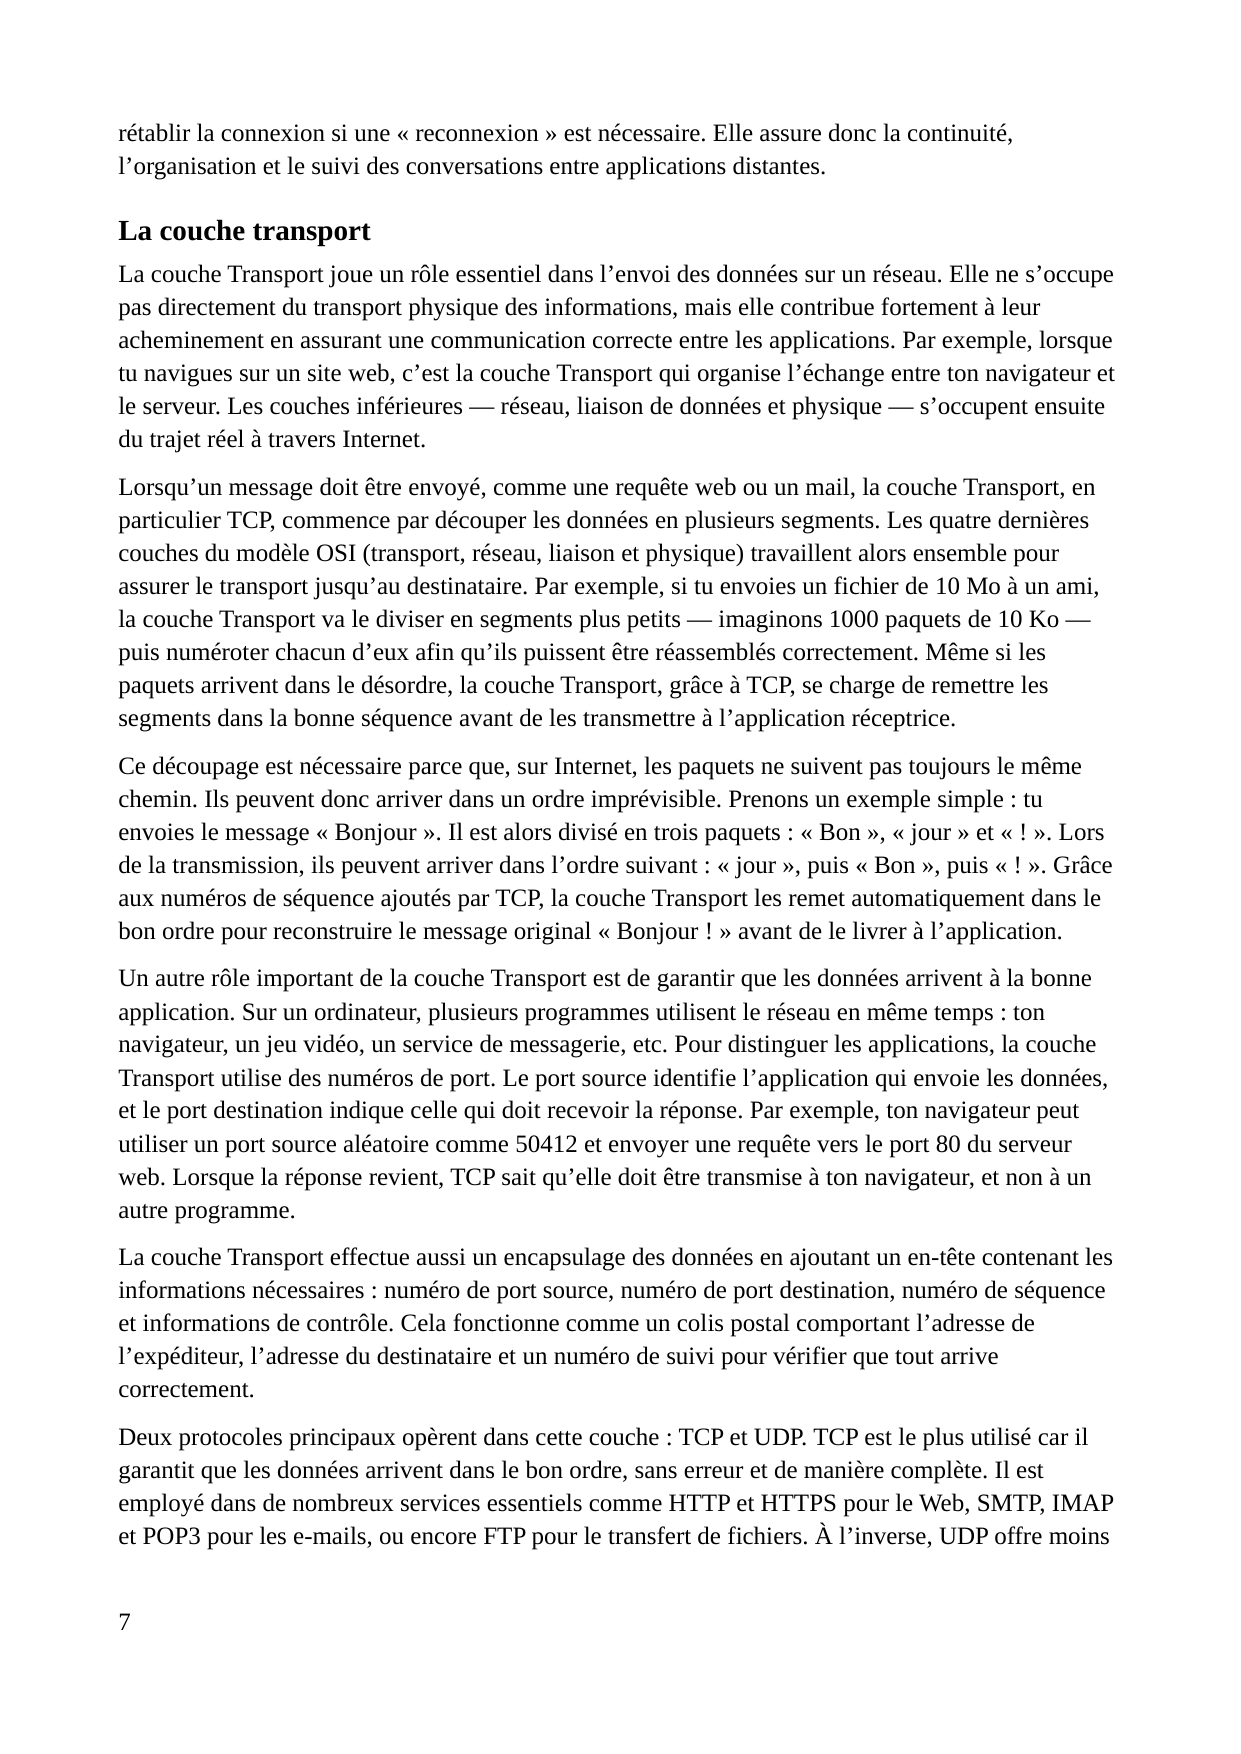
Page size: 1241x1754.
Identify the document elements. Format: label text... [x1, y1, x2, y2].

text Lorsqu’un message doit être envoyé, comme une requête web ou un mail, la couche Transport, en particulier TCP, commence par découper les données en plusieurs segments. Les quatre dernières couches du modèle OSI (transport, réseau, liaison et physique) travaillent alors ensemble pour assurer le transport jusqu’au destinataire. Par exemple, si tu envoies un fichier de 10 Mo à un ami, la couche Transport va le diviser en segments plus petits — imaginons 1000 paquets de 10 Ko — puis numéroter chacun d’eux afin qu’ils puissent être réassemblés correctement. Même si les paquets arrivent dans le désordre, la couche Transport, grâce à TCP, se charge de remettre les segments dans la bonne séquence avant de les transmettre à l’application réceptrice. [118, 472, 1122, 732]
subtitle La couche transport [118, 213, 1122, 247]
text Deux protocoles principaux opèrent dans cette couche : TCP et UDP. TCP est le plus utilisé car il garantit que les données arrivent dans le bon ordre, sans erreur et de manière complète. Il est employé dans de nombreux services essentiels comme HTTP et HTTPS pour le Web, SMTP, IMAP et POP3 pour les e-mails, ou encore FTP pour le transfert de fichiers. À l’inverse, UDP offre moins [118, 1422, 1122, 1550]
text Un autre rôle important de la couche Transport est de garantir que les données arrivent à la bonne application. Sur un ordinateur, plusieurs programmes utilisent le réseau en même temps : ton navigateur, un jeu vidéo, un service de messagerie, etc. Pour distinguer les applications, la couche Transport utilise des numéros de port. Le port source identifie l’application qui envoie les données, et le port destination indique celle qui doit recevoir la réponse. Par exemple, ton navigateur peut utiliser un port source aléatoire comme 50412 et envoyer une requête vers le port 80 du serveur web. Lorsque la réponse revient, TCP sait qu’elle doit être transmise à ton navigateur, et non à un autre programme. [118, 963, 1122, 1223]
text La couche Transport effectue aussi un encapsulage des données en ajoutant un en-tête contenant les informations nécessaires : numéro de port source, numéro de port destination, numéro de séquence et informations de contrôle. Cela fonctionne comme un colis postal comportant l’adresse de l’expéditeur, l’adresse du destinataire et un numéro de suivi pour vérifier que tout arrive correctement. [118, 1242, 1122, 1403]
text rétablir la connexion si une « reconnexion » est nécessaire. Elle assure donc la continuité, l’organisation et le suivi des conversations entre applications distantes. [118, 118, 1122, 180]
text Ce découpage est nécessaire parce que, sur Internet, les paquets ne suivent pas toujours le même chemin. Ils peuvent donc arriver dans un ordre imprévisible. Prenons un exemple simple : tu envoies le message « Bonjour ». Il est alors divisé en trois paquets : « Bon », « jour » et « ! ». Lors de la transmission, ils peuvent arriver dans l’ordre suivant : « jour », puis « Bon », puis « ! ». Grâce aux numéros de séquence ajoutés par TCP, la couche Transport les remet automatiquement dans le bon ordre pour reconstruire le message original « Bonjour ! » avant de le livrer à l’application. [118, 751, 1122, 945]
text La couche Transport joue un rôle essentiel dans l’envoi des données sur un réseau. Elle ne s’occupe pas directement du transport physique des informations, mais elle contribue fortement à leur acheminement en assurant une communication correcte entre les applications. Par exemple, lorsque tu navigues sur un site web, c’est la couche Transport qui organise l’échange entre ton navigateur et le serveur. Les couches inférieures — réseau, liaison de données et physique — s’occupent ensuite du trajet réel à travers Internet. [118, 259, 1122, 453]
